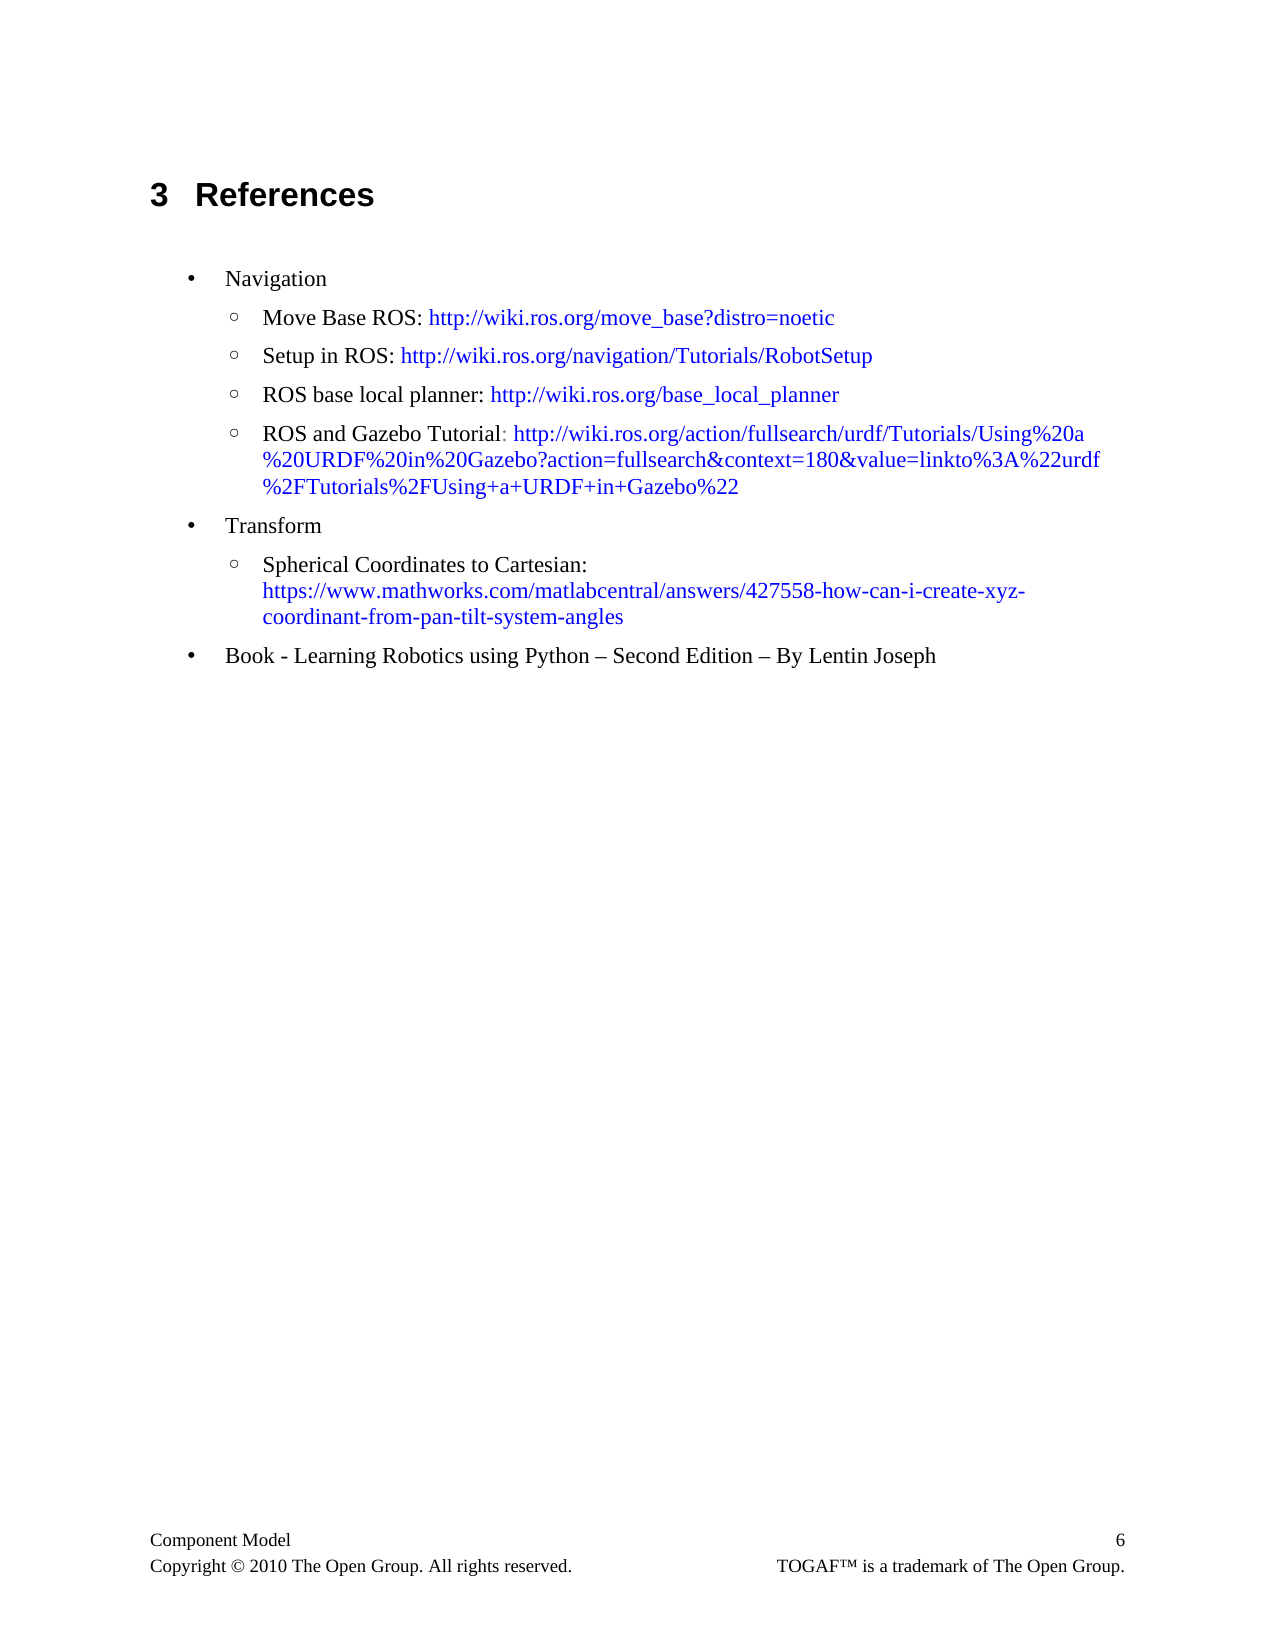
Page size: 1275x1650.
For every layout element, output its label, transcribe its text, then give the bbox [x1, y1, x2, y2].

list ROS base local planner: http://wiki.ros.org/base_local_planner [225, 381, 1125, 408]
list Transform [187, 512, 1125, 538]
list Move Base ROS: http://wiki.ros.org/move_base?distro=noetic [225, 304, 1125, 330]
list ROS and Gazebo Tutorial: http://wiki.ros.org/action/fullsearch/urdf/Tutorials/Using%20a%20URDF%20in%20Gazebo?action=fullsearch&context=180&value=linkto%3A%22urdf%2FTutorials%2FUsing+a+URDF+in+Gazebo%22 [225, 420, 1125, 499]
subtitle References [150, 175, 1125, 213]
list Book - Learning Robotics using Python – Second Edition – By Lentin Joseph [187, 642, 1125, 668]
list Spherical Coordinates to Cartesian: https://www.mathworks.com/matlabcentral/answers/427558-how-can-i-create-xyz-coordinant-from-pan-tilt-system-angles [225, 551, 1125, 630]
list Navigation [187, 265, 1125, 291]
list Setup in ROS: http://wiki.ros.org/navigation/Tutorials/RobotSetup [225, 342, 1125, 369]
